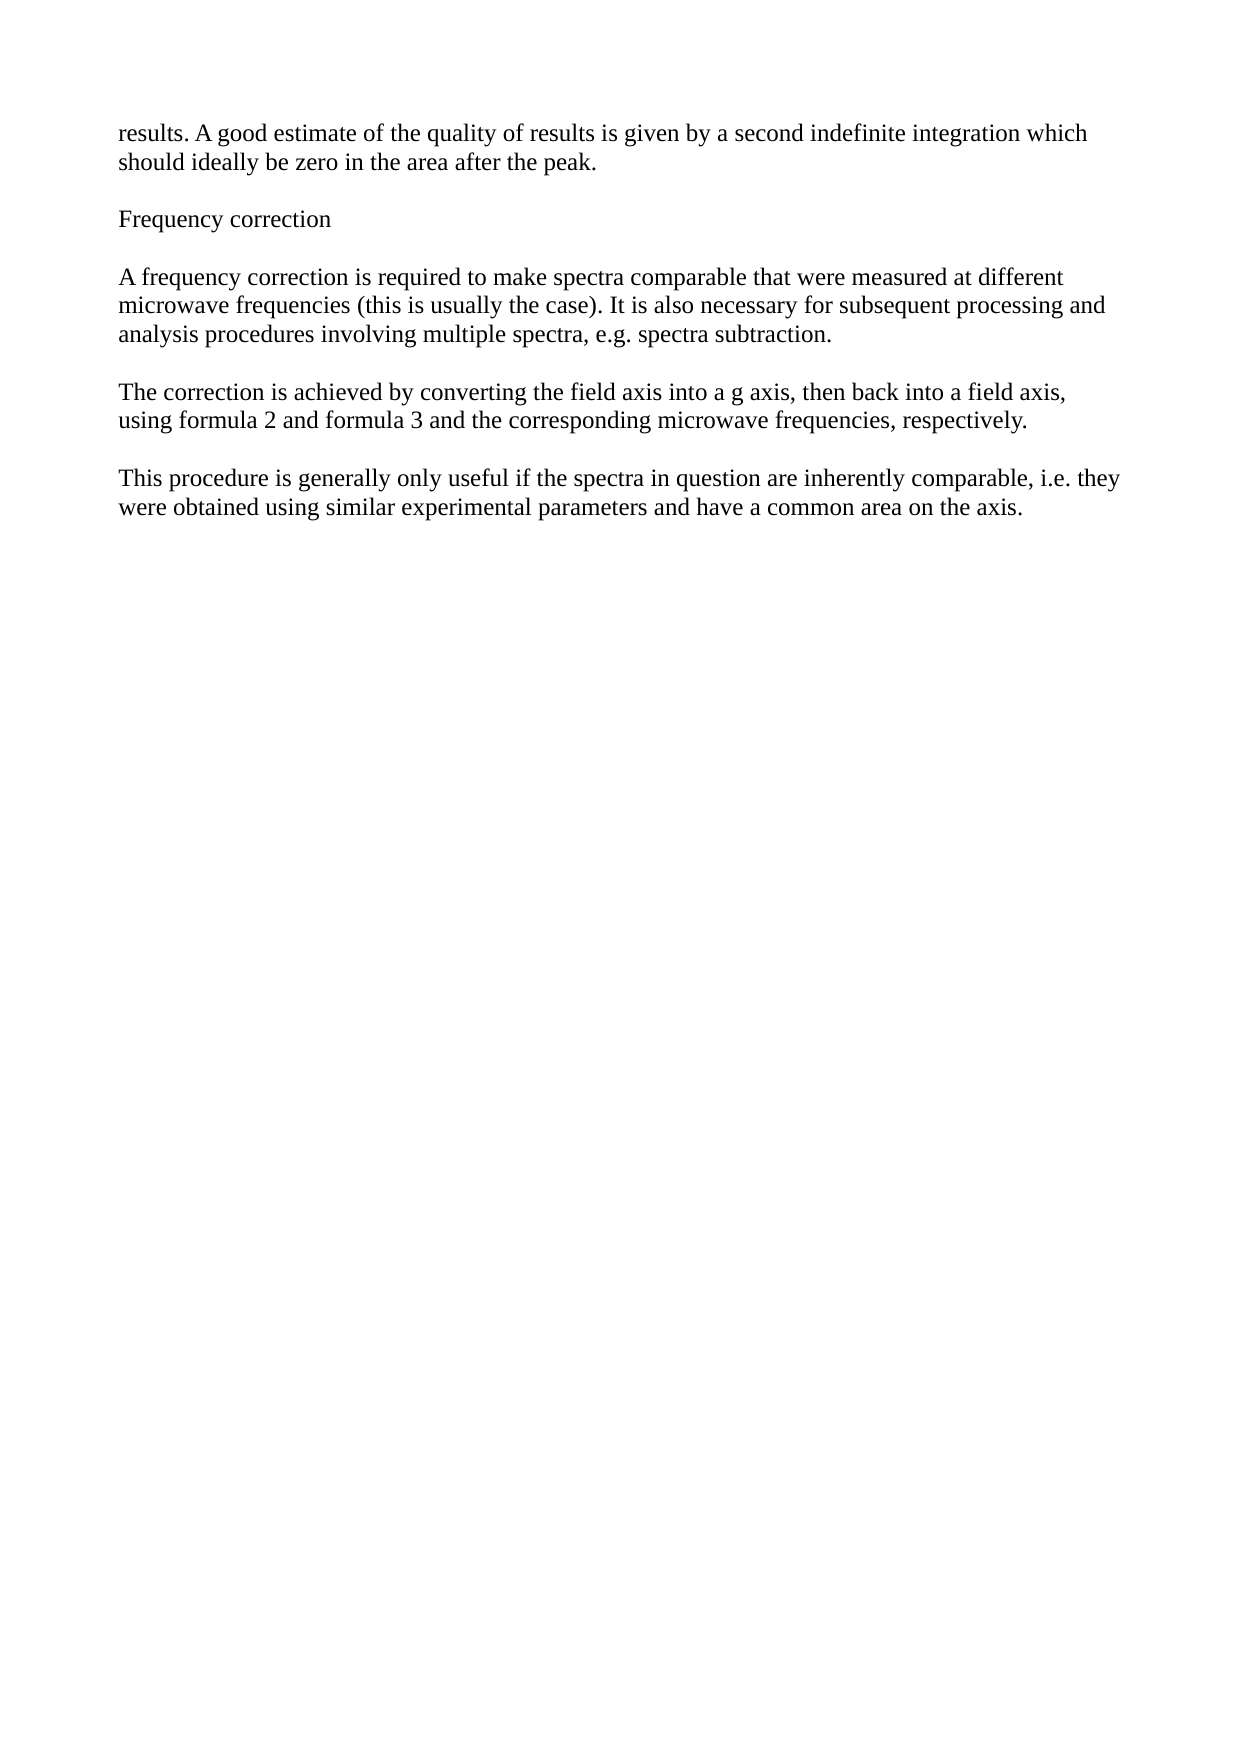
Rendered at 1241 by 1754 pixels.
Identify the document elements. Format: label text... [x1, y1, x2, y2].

text This procedure is generally only useful if the spectra in question are inherently comparable, i.e. they were obtained using similar experimental parameters and have a common area on the axis. [118, 463, 1122, 521]
text results. A good estimate of the quality of results is given by a second indefinite integration which should ideally be zero in the area after the peak. [118, 118, 1122, 176]
text Frequency correction [118, 204, 1122, 233]
text A frequency correction is required to make spectra comparable that were measured at different microwave frequencies (this is usually the case). It is also necessary for subsequent processing and analysis procedures involving multiple spectra, e.g. spectra subtraction. [118, 262, 1122, 348]
text The correction is achieved by converting the field axis into a g axis, then back into a field axis, using formula 2 and formula 3 and the corresponding microwave frequencies, respectively. [118, 377, 1122, 434]
